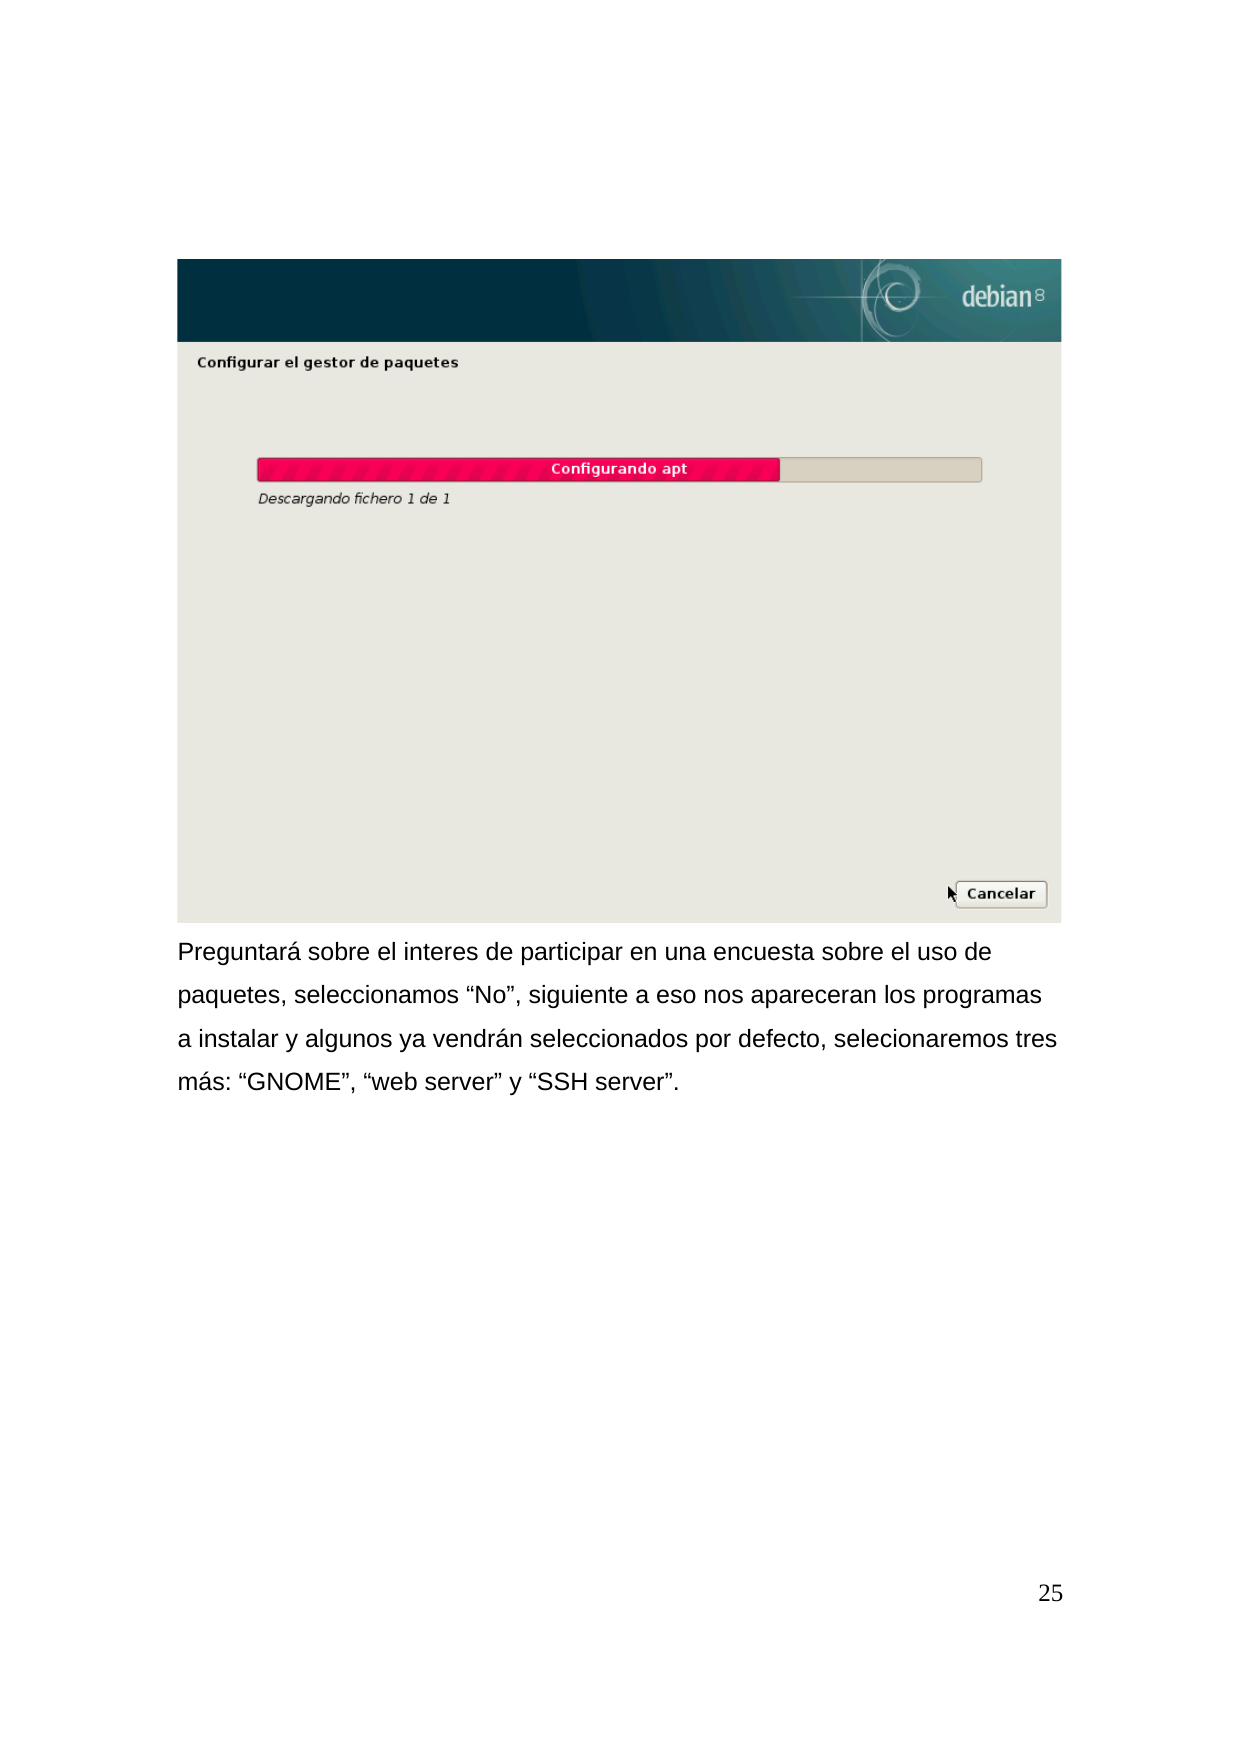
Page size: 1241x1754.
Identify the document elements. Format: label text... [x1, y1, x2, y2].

text Preguntará sobre el interes de participar en una encuesta sobre el uso de paquetes, seleccionamos “No”, siguiente a eso nos apareceran los programas a instalar y algunos ya vendrán seleccionados por defecto, selecionaremos tres más: “GNOME”, “web server” y “SSH server”. [177, 260, 1063, 1096]
picture [177, 259, 1062, 923]
